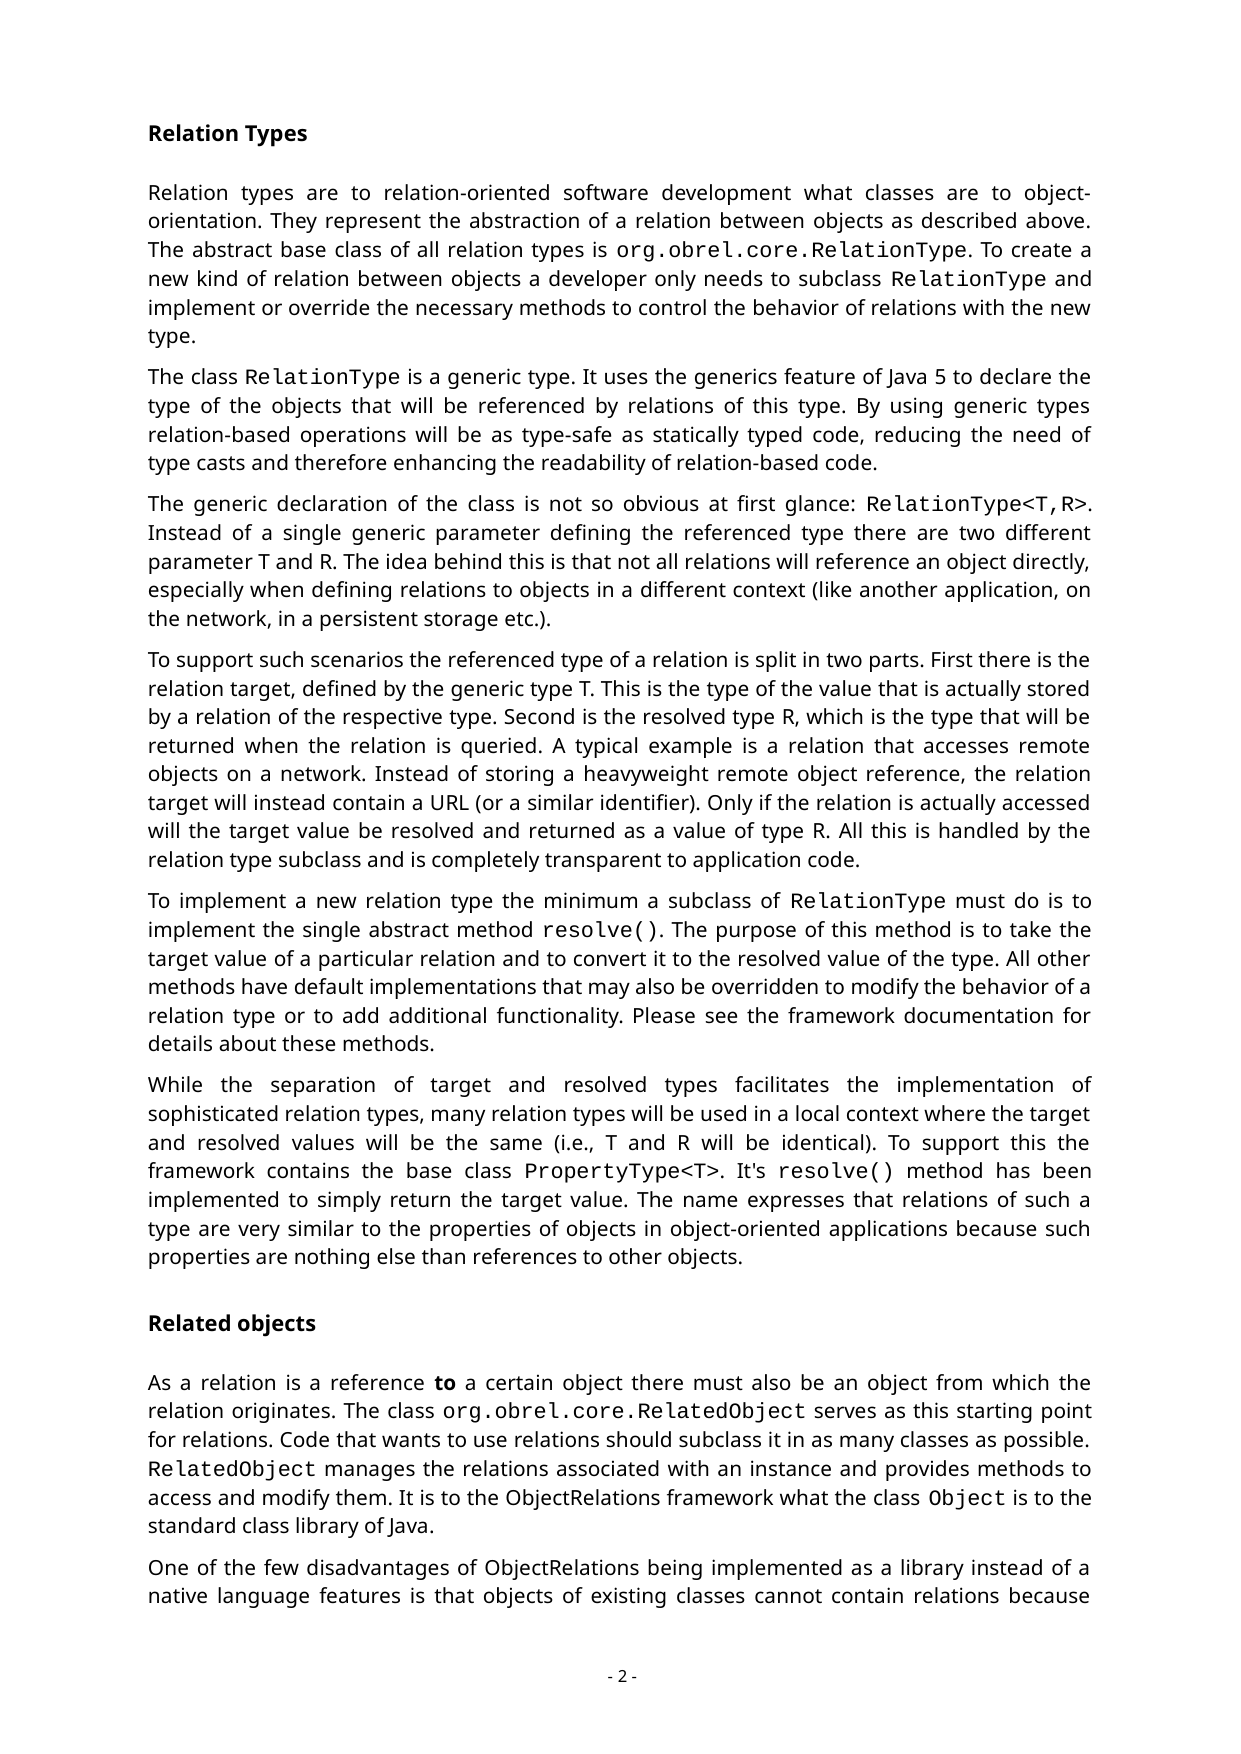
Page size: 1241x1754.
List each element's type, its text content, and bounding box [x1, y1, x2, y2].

subtitle Relation Types [148, 118, 1092, 148]
text The class RelationType is a generic type. It uses the generics feature of Java 5 to declare the type of the objects that will be referenced by relations of this type. By using generic types relation-based operations will be as type-safe as statically typed code, reducing the need of type casts and therefore enhancing the readability of relation-based code. [148, 362, 1092, 477]
subtitle Related objects [148, 1308, 1092, 1338]
text To support such scenarios the referenced type of a relation is split in two parts. First there is the relation target, defined by the generic type T. This is the type of the value that is actually stored by a relation of the respective type. Second is the resolved type R, which is the type that will be returned when the relation is queried. A typical example is a relation that accesses remote objects on a network. Instead of storing a heavyweight remote object reference, the relation target will instead contain a URL (or a similar identifier). Only if the relation is actually accessed will the target value be resolved and returned as a value of type R. All this is handled by the relation type subclass and is completely transparent to application code. [148, 645, 1092, 873]
text The generic declaration of the class is not so obvious at first glance: RelationType<T,R>. Instead of a single generic parameter defining the referenced type there are two different parameter T and R. The idea behind this is that not all relations will reference an object directly, especially when defining relations to objects in a different context (like another application, on the network, in a persistent storage etc.). [148, 489, 1092, 632]
text One of the few disadvantages of ObjectRelations being implemented as a library instead of a native language features is that objects of existing classes cannot contain relations because [148, 1552, 1092, 1609]
text Relation types are to relation-oriented software development what classes are to object-orientation. They represent the abstraction of a relation between objects as described above. The abstract base class of all relation types is org.obrel.core.RelationType. To create a new kind of relation between objects a developer only needs to subclass RelationType and implement or override the necessary methods to control the behavior of relations with the new type. [148, 178, 1092, 350]
text While the separation of target and resolved types facilitates the implementation of sophisticated relation types, many relation types will be used in a local context where the target and resolved values will be the same (i.e., T and R will be identical). To support this the framework contains the base class PropertyType<T>. It's resolve() method has been implemented to simply return the target value. The name expresses that relations of such a type are very similar to the properties of objects in object-oriented applications because such properties are nothing else than references to other objects. [148, 1070, 1092, 1271]
text As a relation is a reference to a certain object there must also be an object from which the relation originates. The class org.obrel.core.RelatedObject serves as this starting point for relations. Code that wants to use relations should subclass it in as many classes as possible. RelatedObject manages the relations associated with an instance and provides methods to access and modify them. It is to the ObjectRelations framework what the class Object is to the standard class library of Java. [148, 1367, 1092, 1540]
text To implement a new relation type the minimum a subclass of RelationType must do is to implement the single abstract method resolve(). The purpose of this method is to take the target value of a particular relation and to convert it to the resolved value of the type. All other methods have default implementations that may also be overridden to modify the behavior of a relation type or to add additional functionality. Please see the framework documentation for details about these methods. [148, 886, 1092, 1058]
